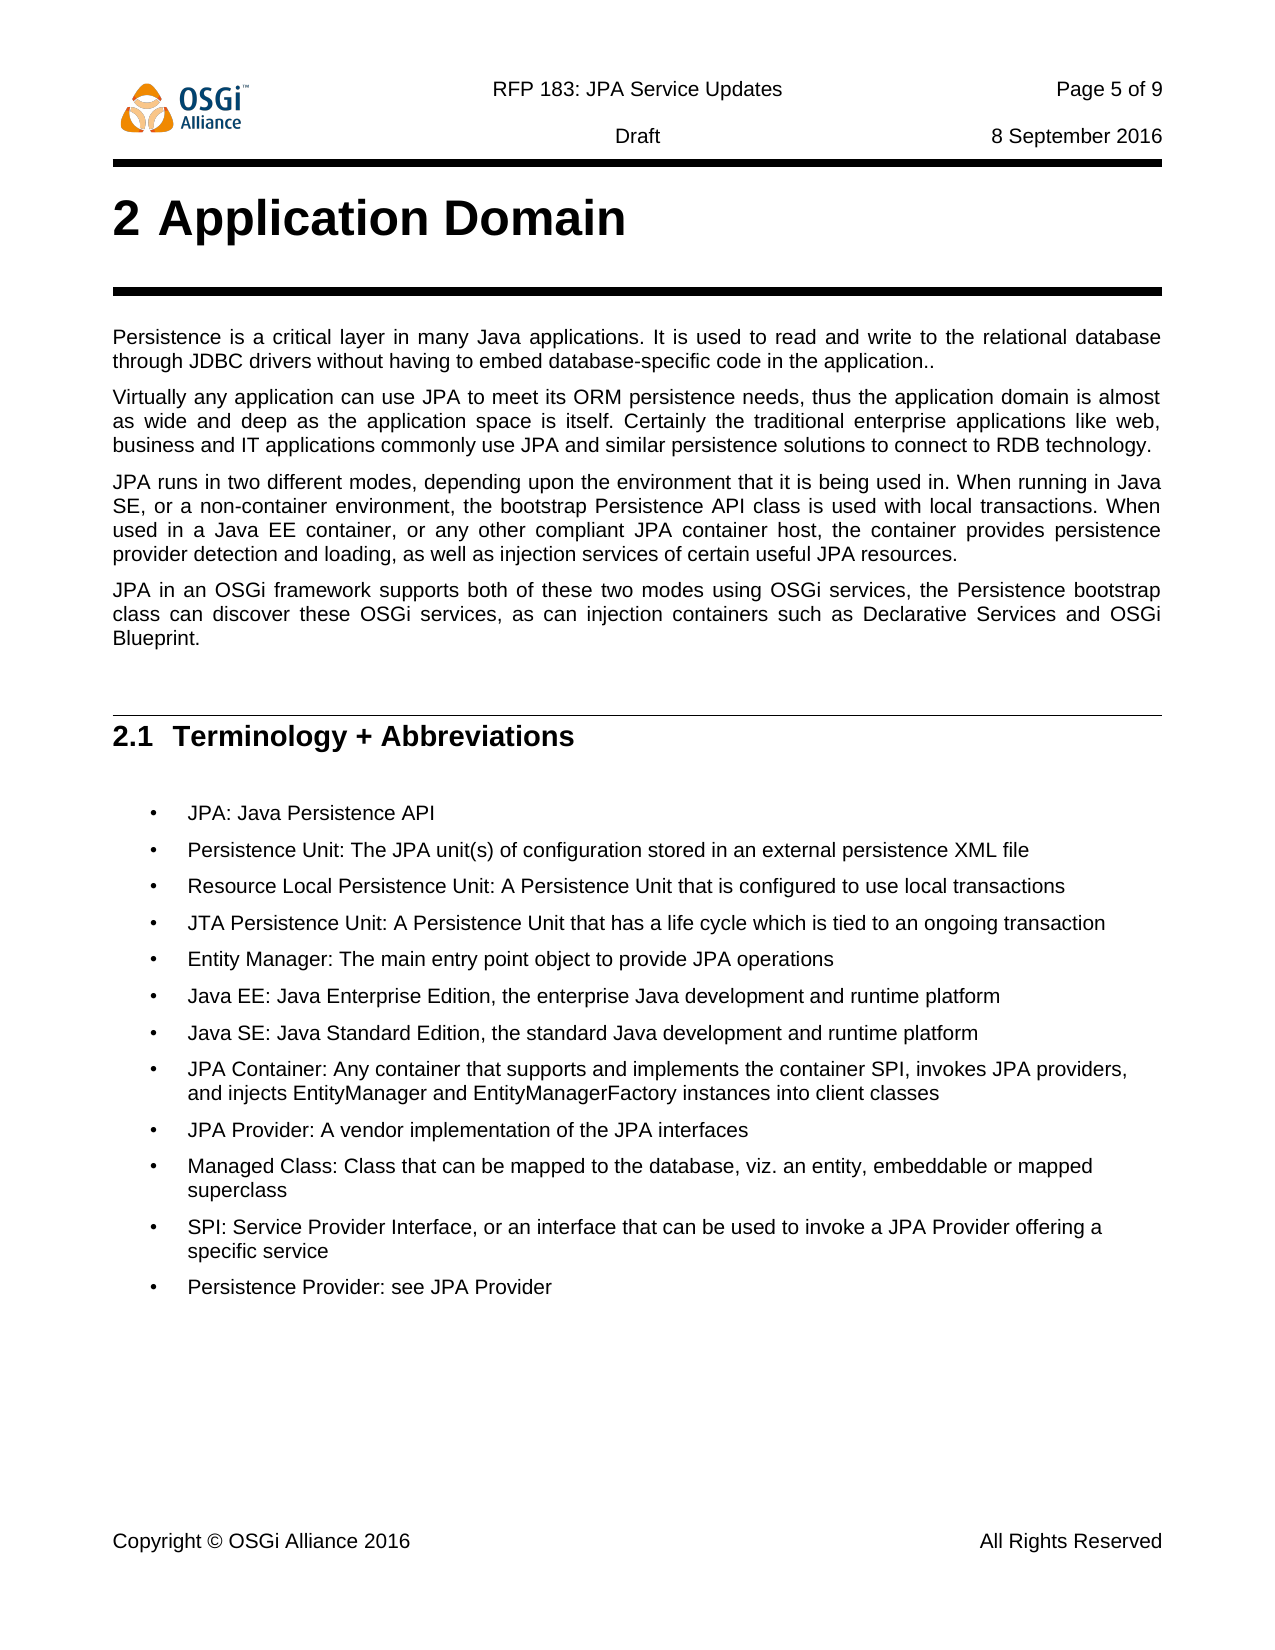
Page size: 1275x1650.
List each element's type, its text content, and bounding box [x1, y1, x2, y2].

picture [113, 76, 257, 140]
list Resource Local Persistence Unit: A Persistence Unit that is configured to use local transactions [150, 874, 1162, 898]
list Java EE: Java Enterprise Edition, the enterprise Java development and runtime platform [150, 984, 1162, 1008]
list Java SE: Java Standard Edition, the standard Java development and runtime platform [150, 1020, 1162, 1044]
text JPA runs in two different modes, depending upon the environment that it is being used in. When running in Java SE, or a non-container environment, the bootstrap Persistence API class is used with local transactions. When used in a Java EE container, or any other compliant JPA container host, the container provides persistence provider detection and loading, as well as injection services of certain useful JPA resources. [112, 469, 1162, 565]
text JPA in an OSGi framework supports both of these two modes using OSGi services, the Persistence bootstrap class can discover these OSGi services, as can injection containers such as Declarative Services and OSGi Blueprint. [112, 578, 1162, 650]
subtitle Application Domain [112, 160, 1162, 296]
list SPI: Service Provider Interface, or an interface that can be used to invoke a JPA Provider offering a specific service [150, 1214, 1162, 1263]
list Persistence Unit: The JPA unit(s) of configuration stored in an external persistence XML file [150, 838, 1162, 862]
list Persistence Provider: see JPA Provider [150, 1275, 1162, 1299]
list Managed Class: Class that can be mapped to the database, viz. an entity, embeddable or mapped superclass [150, 1154, 1162, 1202]
text Persistence is a critical layer in many Java applications. It is used to read and write to the relational database through JDBC drivers without having to embed database-specific code in the application.. [112, 325, 1162, 373]
list JTA Persistence Unit: A Persistence Unit that has a life cycle which is tied to an ongoing transaction [150, 911, 1162, 935]
list JPA: Java Persistence API [150, 801, 1162, 825]
list JPA Container: Any container that supports and implements the container SPI, invokes JPA providers, and injects EntityManager and EntityManagerFactory instances into client classes [150, 1057, 1162, 1105]
list JPA Provider: A vendor implementation of the JPA interfaces [150, 1117, 1162, 1142]
subtitle Terminology + Abbreviations [112, 716, 1162, 752]
list Entity Manager: The main entry point object to provide JPA operations [150, 947, 1162, 971]
text Virtually any application can use JPA to meet its ORM persistence needs, thus the application domain is almost as wide and deep as the application space is itself. Certainly the traditional enterprise applications like web, business and IT applications commonly use JPA and similar persistence solutions to connect to RDB technology. [112, 385, 1162, 457]
